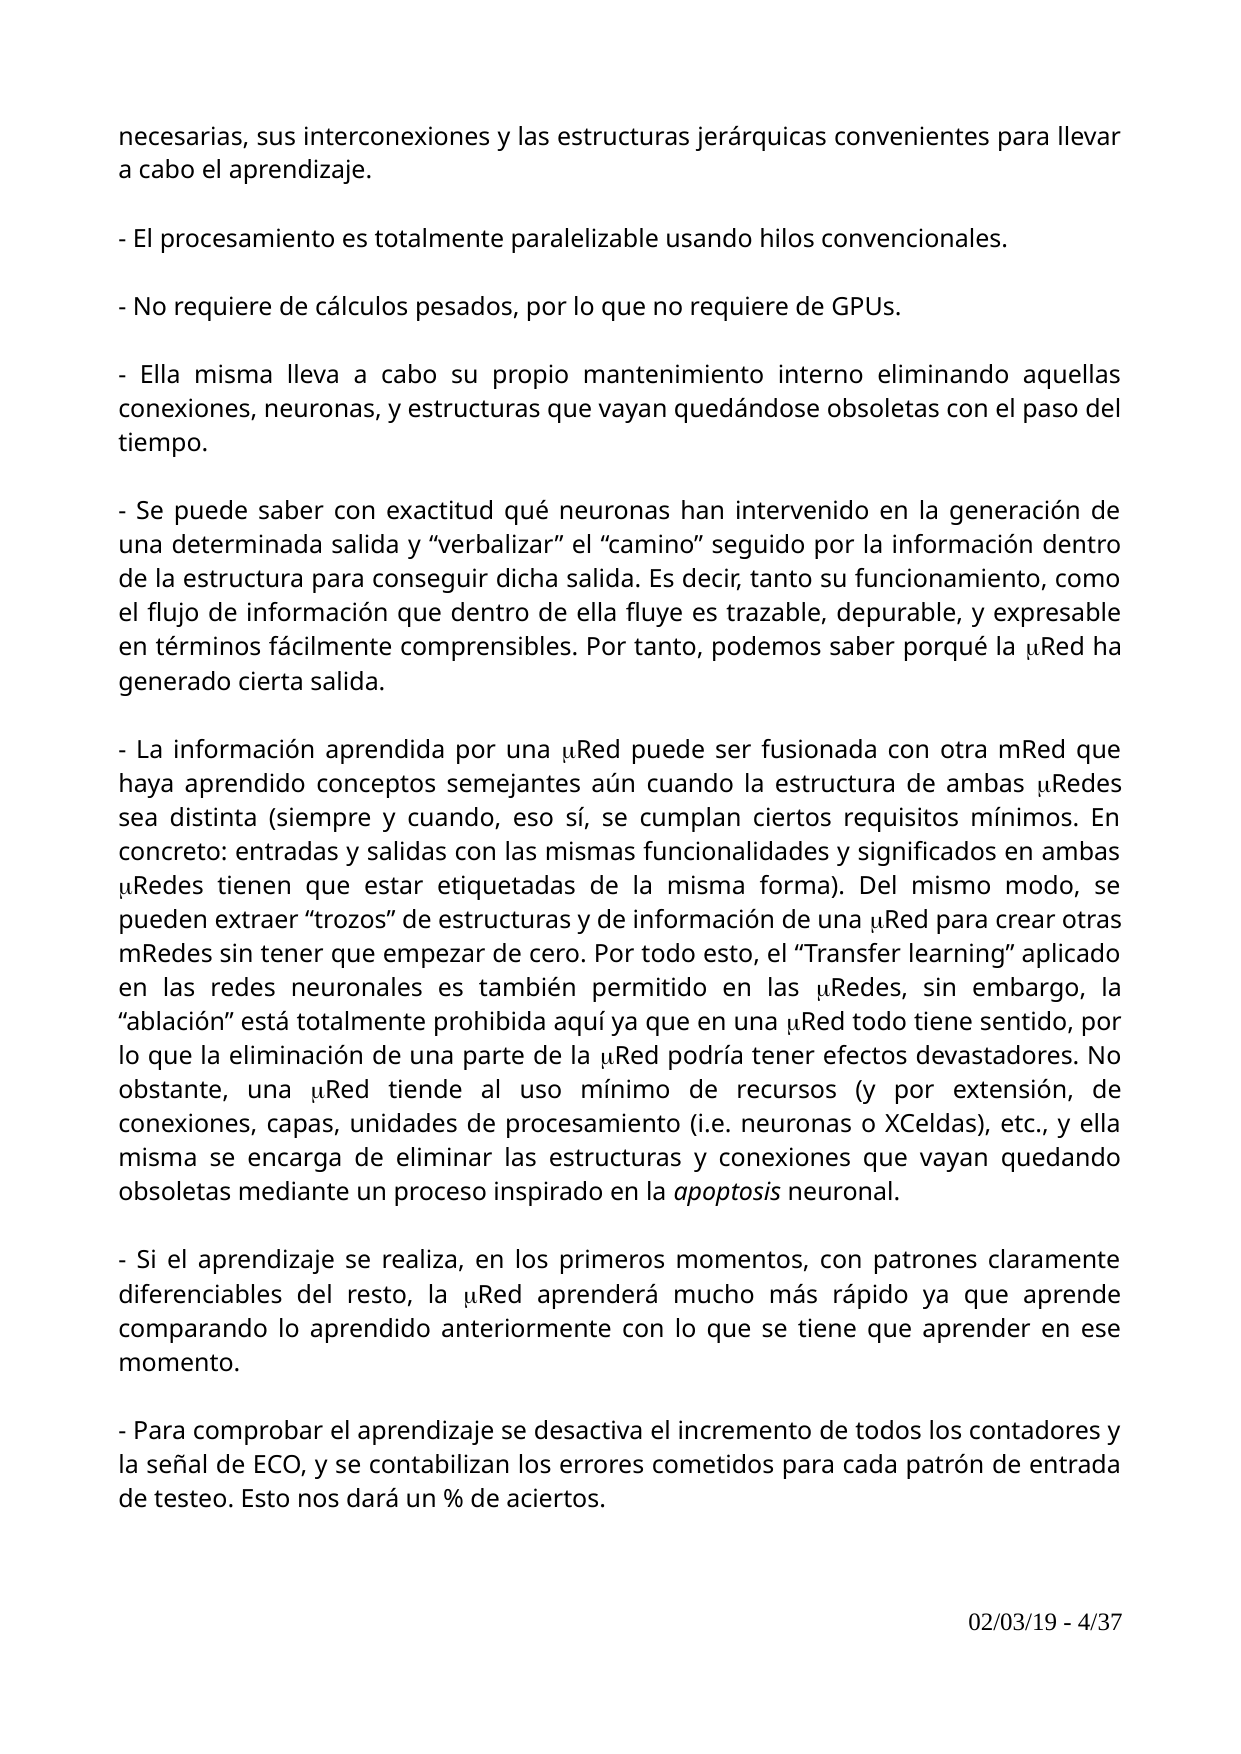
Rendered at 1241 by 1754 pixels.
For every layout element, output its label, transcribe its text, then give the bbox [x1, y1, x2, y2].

text necesarias, sus interconexiones y las estructuras jerárquicas convenientes para llevar a cabo el aprendizaje. [118, 118, 1122, 186]
text - Si el aprendizaje se realiza, en los primeros momentos, con patrones claramente diferenciables del resto, la mRed aprenderá mucho más rápido ya que aprende comparando lo aprendido anteriormente con lo que se tiene que aprender en ese momento. [118, 1242, 1122, 1378]
text - Ella misma lleva a cabo su propio mantenimiento interno eliminando aquellas conexiones, neuronas, y estructuras que vayan quedándose obsoletas con el paso del tiempo. [118, 357, 1122, 459]
text - La información aprendida por una mRed puede ser fusionada con otra mRed que haya aprendido conceptos semejantes aún cuando la estructura de ambas mRedes sea distinta (siempre y cuando, eso sí, se cumplan ciertos requisitos mínimos. En concreto: entradas y salidas con las mismas funcionalidades y significados en ambas mRedes tienen que estar etiquetadas de la misma forma). Del mismo modo, se pueden extraer “trozos” de estructuras y de información de una mRed para crear otras mRedes sin tener que empezar de cero. Por todo esto, el “Transfer learning” aplicado en las redes neuronales es también permitido en las mRedes, sin embargo, la “ablación” está totalmente prohibida aquí ya que en una mRed todo tiene sentido, por lo que la eliminación de una parte de la mRed podría tener efectos devastadores. No obstante, una mRed tiende al uso mínimo de recursos (y por extensión, de conexiones, capas, unidades de procesamiento (i.e. neuronas o XCeldas), etc., y ella misma se encarga de eliminar las estructuras y conexiones que vayan quedando obsoletas mediante un proceso inspirado en la apoptosis neuronal. [118, 731, 1122, 1208]
text - Para comprobar el aprendizaje se desactiva el incremento de todos los contadores y la señal de ECO, y se contabilizan los errores cometidos para cada patrón de entrada de testeo. Esto nos dará un % de aciertos. [118, 1412, 1122, 1515]
text - Se puede saber con exactitud qué neuronas han intervenido en la generación de una determinada salida y “verbalizar” el “camino” seguido por la información dentro de la estructura para conseguir dicha salida. Es decir, tanto su funcionamiento, como el flujo de información que dentro de ella fluye es trazable, depurable, y expresable en términos fácilmente comprensibles. Por tanto, podemos saber porqué la mRed ha generado cierta salida. [118, 493, 1122, 697]
text - El procesamiento es totalmente paralelizable usando hilos convencionales. [118, 220, 1122, 254]
text - No requiere de cálculos pesados, por lo que no requiere de GPUs. [118, 288, 1122, 322]
